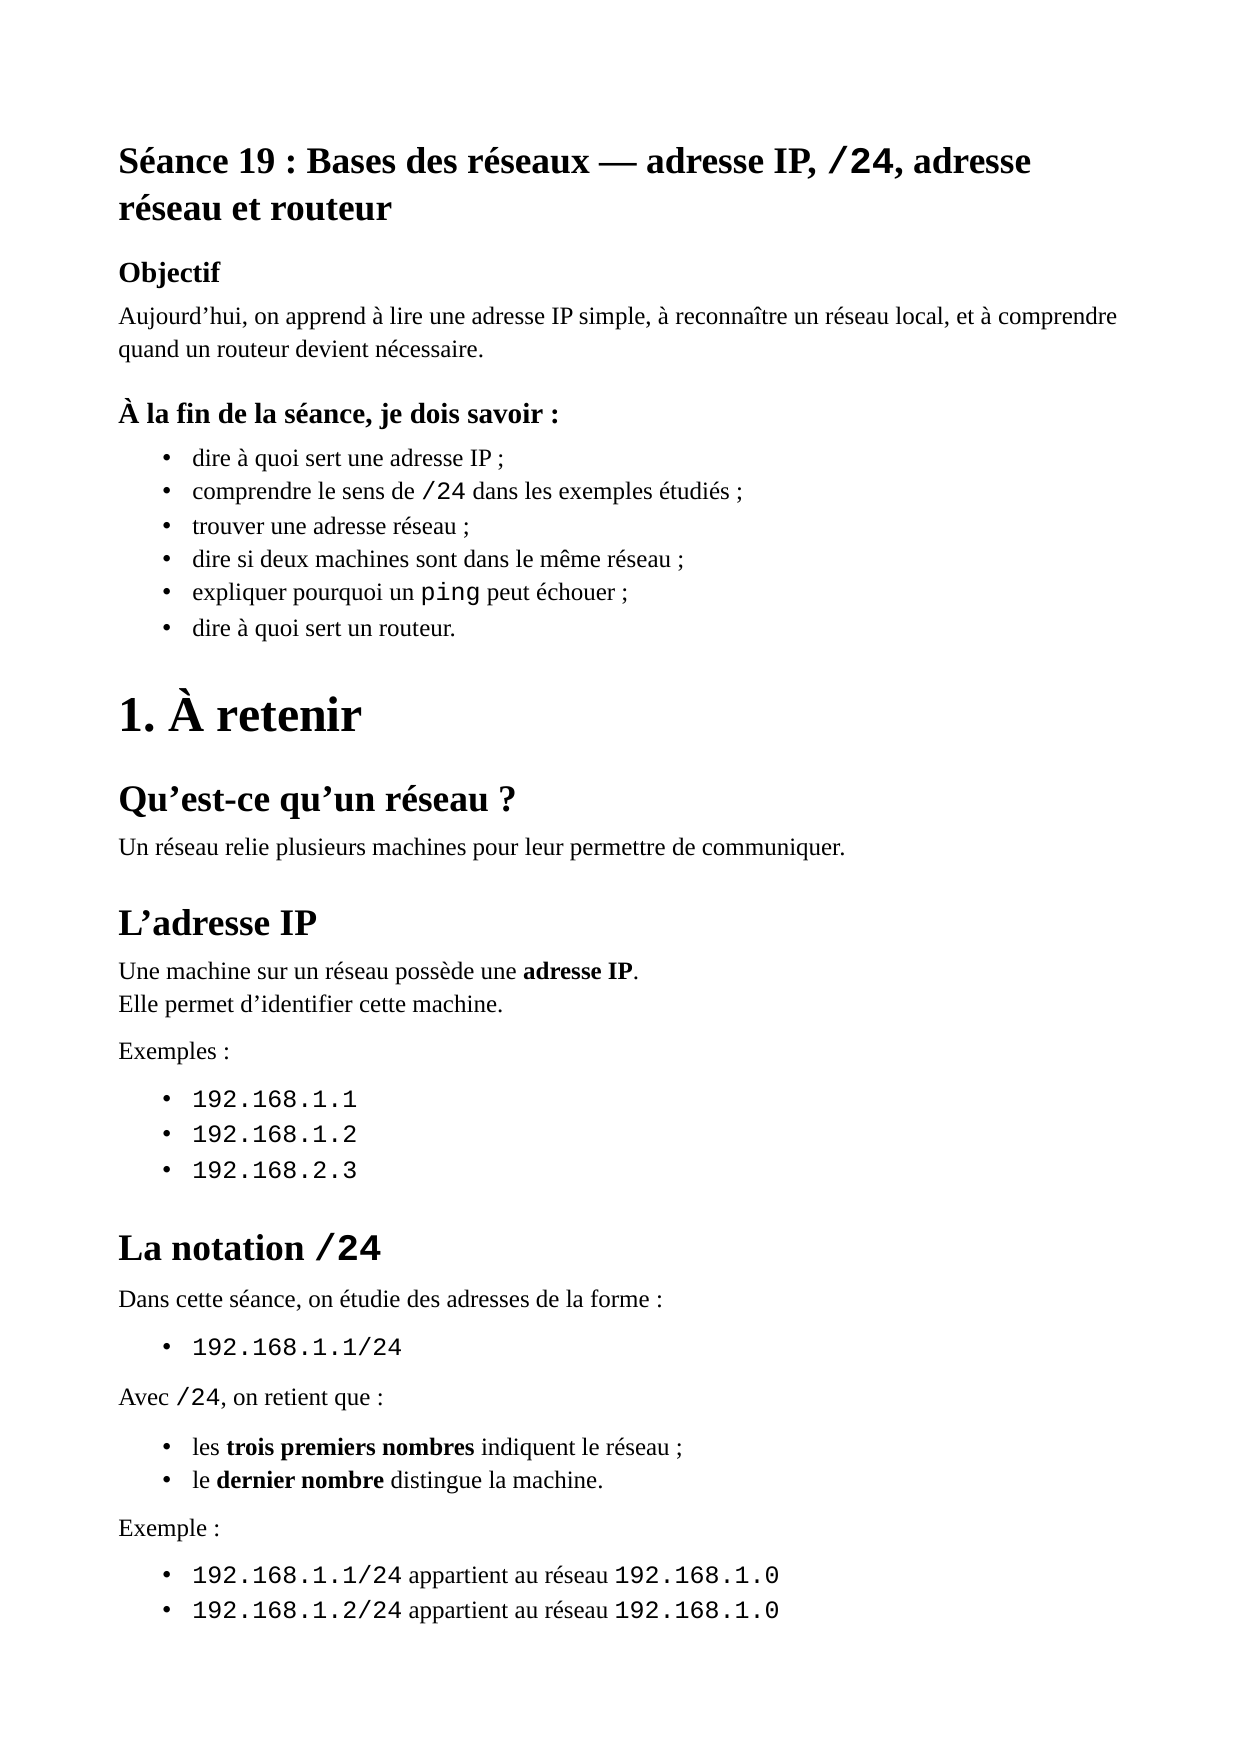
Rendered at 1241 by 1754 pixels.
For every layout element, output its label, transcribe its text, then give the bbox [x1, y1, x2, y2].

list le dernier nombre distingue la machine. [162, 1465, 1122, 1494]
list les trois premiers nombres indiquent le réseau ; [162, 1432, 1122, 1461]
subtitle À la fin de la séance, je dois savoir : [118, 397, 1122, 430]
list 192.168.1.2 [162, 1119, 1122, 1150]
list 192.168.1.2/24 appartient au réseau 192.168.1.0 [162, 1596, 1122, 1626]
list comprendre le sens de /24 dans les exemples étudiés ; [162, 476, 1122, 507]
text Exemple : [118, 1513, 1122, 1541]
text Dans cette séance, on étudie des adresses de la forme : [118, 1284, 1122, 1313]
list dire à quoi sert une adresse IP ; [162, 443, 1122, 471]
list 192.168.1.1 [162, 1084, 1122, 1115]
list 192.168.1.1/24 [162, 1332, 1122, 1363]
subtitle L’adresse IP [118, 900, 1122, 943]
subtitle Objectif [118, 255, 1122, 289]
text Avec /24, on retient que : [118, 1382, 1122, 1413]
list dire si deux machines sont dans le même réseau ; [162, 544, 1122, 573]
text Aujourd’hui, on apprend à lire une adresse IP simple, à reconnaître un réseau local, et à comprendre quand un routeur devient nécessaire. [118, 301, 1122, 363]
subtitle La notation /24 [118, 1226, 1122, 1272]
list 192.168.1.1/24 appartient au réseau 192.168.1.0 [162, 1560, 1122, 1591]
list 192.168.2.3 [162, 1155, 1122, 1186]
list expliquer pourquoi un ping peut échouer ; [162, 577, 1122, 608]
text Une machine sur un réseau possède une adresse IP. Elle permet d’identifier cette machine. [118, 956, 1122, 1017]
subtitle 1. À retenir [118, 685, 1122, 743]
list dire à quoi sert un routeur. [162, 613, 1122, 641]
subtitle Séance 19 : Bases des réseaux — adresse IP, /24, adresse réseau et routeur [118, 139, 1122, 228]
text Exemples : [118, 1036, 1122, 1065]
subtitle Qu’est-ce qu’un réseau ? [118, 776, 1122, 819]
list trouver une adresse réseau ; [162, 511, 1122, 540]
text Un réseau relie plusieurs machines pour leur permettre de communiquer. [118, 832, 1122, 860]
